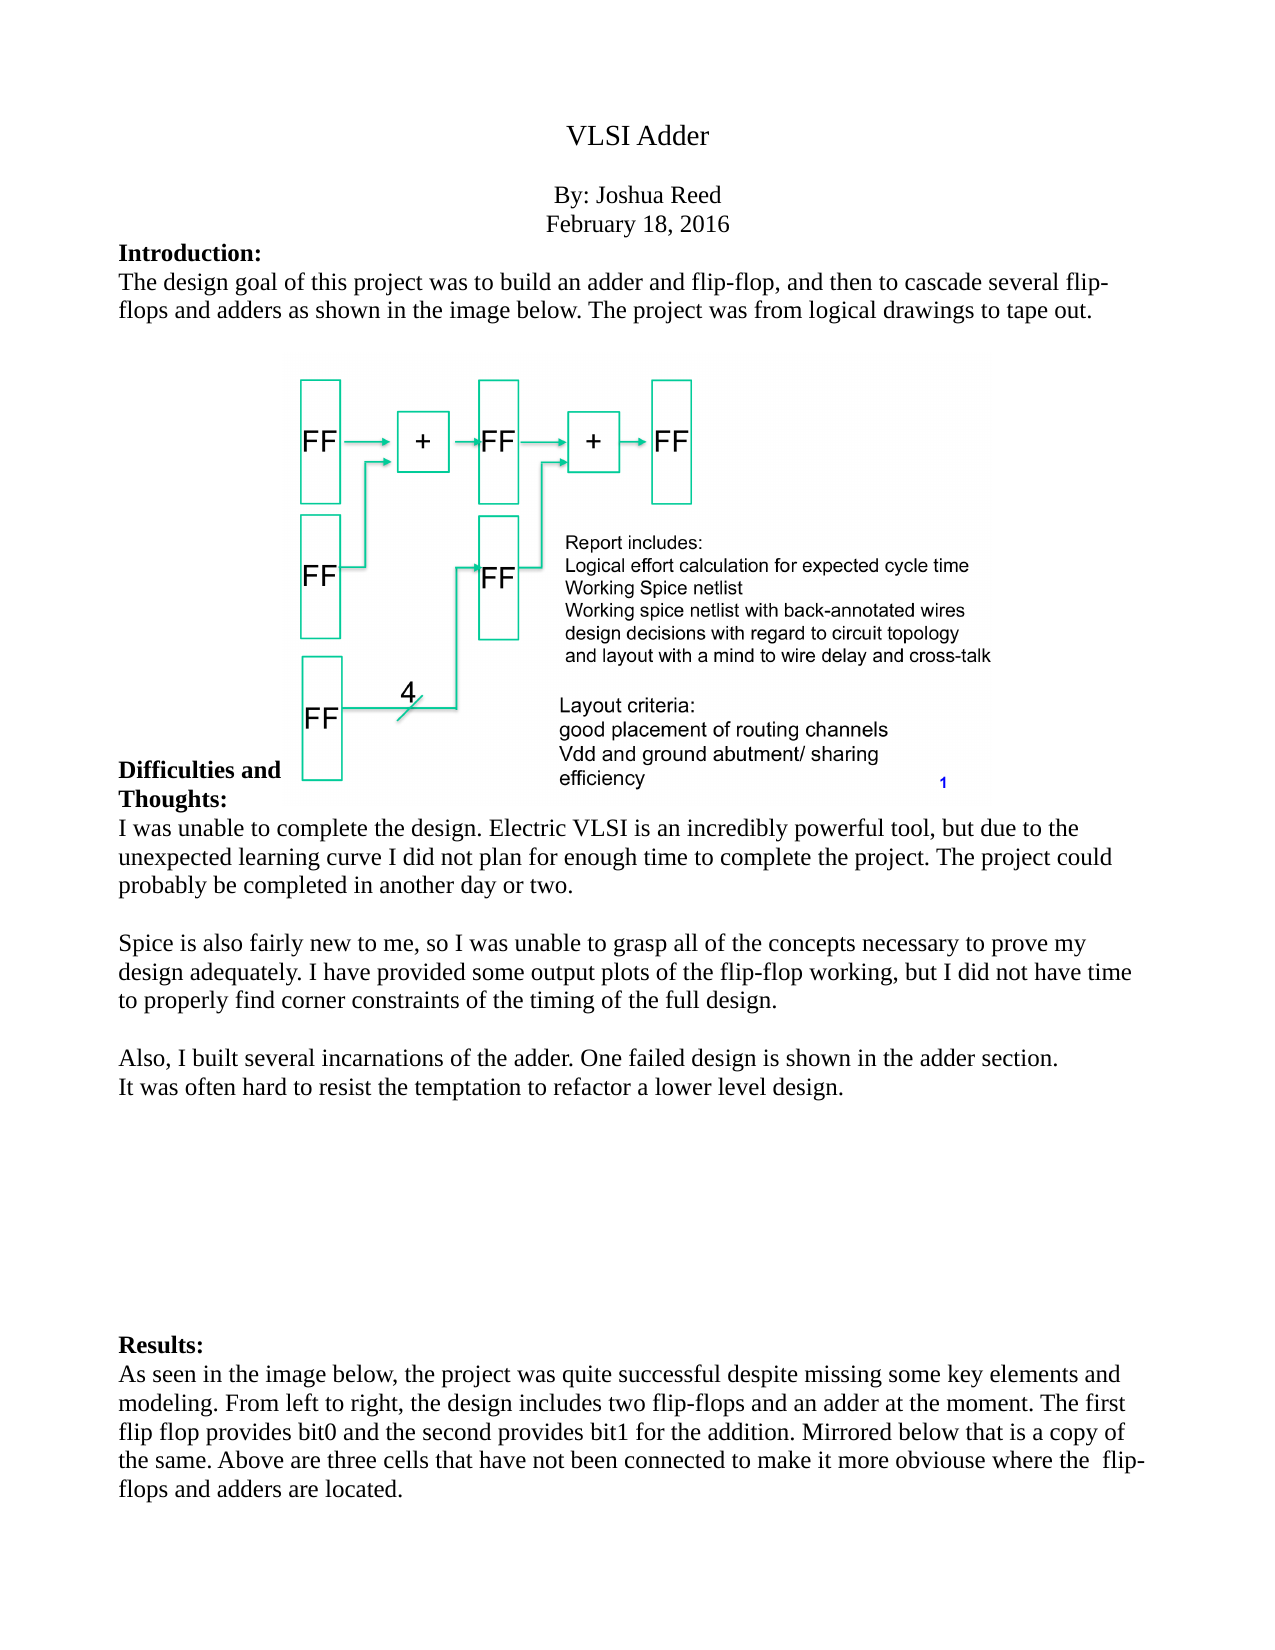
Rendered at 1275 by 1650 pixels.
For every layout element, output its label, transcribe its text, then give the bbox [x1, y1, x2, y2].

text Results: [118, 1330, 1157, 1359]
picture [282, 352, 993, 806]
text Spice is also fairly new to me, so I was unable to grasp all of the concepts necessary to prove my design adequately. I have provided some output plots of the flip-flop working, but I did not have time to properly find corner constraints of the timing of the full design. [118, 928, 1157, 1014]
text I was unable to complete the design. Electric VLSI is an incredibly powerful tool, but due to the unexpected learning curve I did not plan for enough time to complete the project. The project could probably be completed in another day or two. [118, 813, 1157, 899]
text The design goal of this project was to build an adder and flip-flop, and then to cascade several flip-flops and adders as shown in the image below. The project was from logical drawings to tape out. [118, 267, 1157, 324]
text Difficulties and Thoughts: [118, 755, 1157, 813]
text Also, I built several incarnations of the adder. One failed design is shown in the adder section. [118, 1043, 1157, 1072]
text VLSI Adder [118, 118, 1157, 152]
text Introduction: [118, 238, 1157, 267]
text It was often hard to resist the temptation to refactor a lower level design. [118, 1072, 1157, 1100]
text By: Joshua Reed [118, 180, 1157, 209]
text As seen in the image below, the project was quite successful despite missing some key elements and modeling. From left to right, the design includes two flip-flops and an adder at the moment. The first flip flop provides bit0 and the second provides bit1 for the addition. Mirrored below that is a copy of the same. Above are three cells that have not been connected to make it more obviouse where the flip-flops and adders are located. [118, 1359, 1157, 1503]
text February 18, 2016 [118, 209, 1157, 238]
